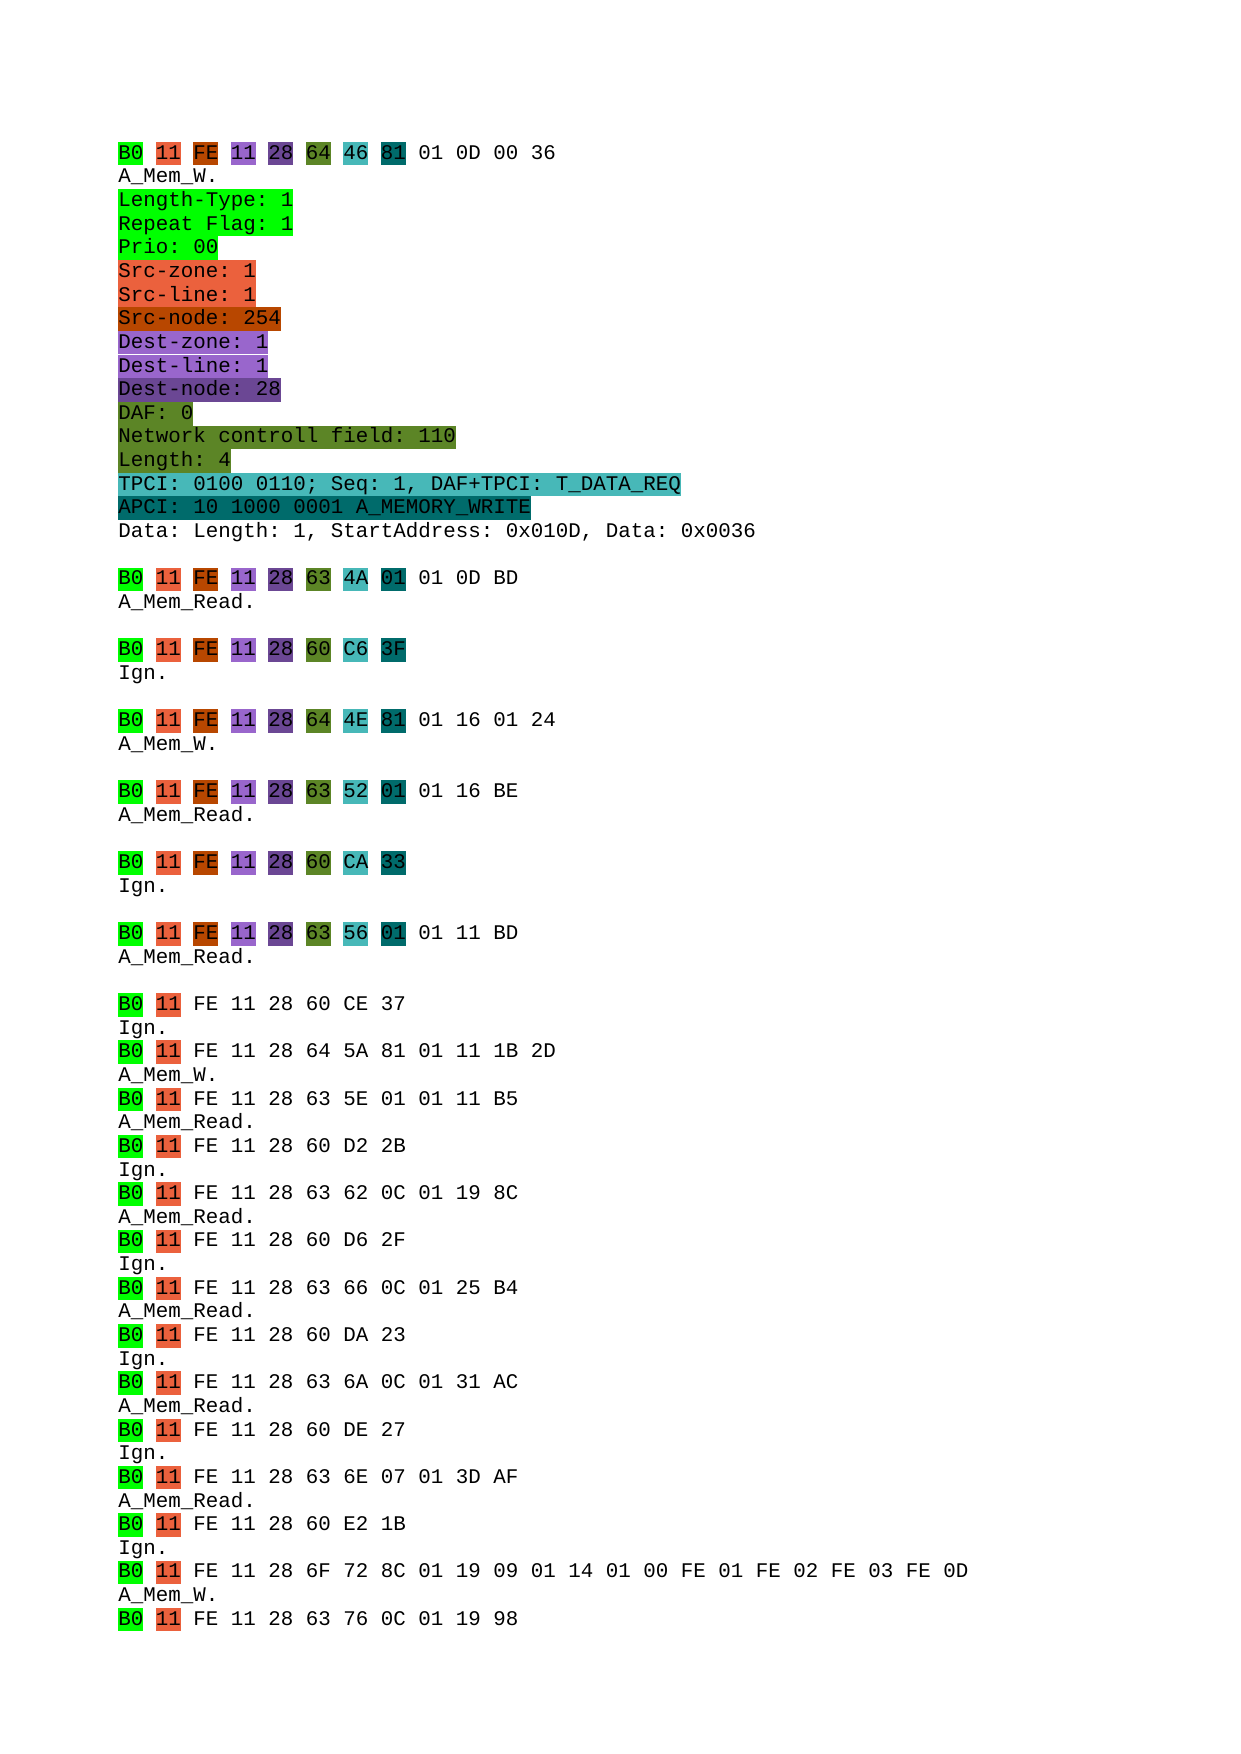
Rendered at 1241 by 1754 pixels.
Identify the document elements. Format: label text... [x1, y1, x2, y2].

text B0 11 FE 11 28 63 66 0C 01 25 B4 [118, 1277, 1122, 1300]
text Data: Length: 1, StartAddress: 0x010D, Data: 0x0036 [118, 520, 1122, 544]
text Dest-zone: 1 [118, 331, 1122, 354]
text Ign. [118, 1348, 1122, 1371]
text A_Mem_Read. [118, 1395, 1122, 1419]
text Ign. [118, 1537, 1122, 1561]
text B0 11 FE 11 28 60 D6 2F [118, 1229, 1122, 1253]
text Src-line: 1 [118, 284, 1122, 307]
text A_Mem_Read. [118, 591, 1122, 615]
text Dest-line: 1 [118, 354, 1122, 378]
text B0 11 FE 11 28 6F 72 8C 01 19 09 01 14 01 00 FE 01 FE 02 FE 03 FE 0D [118, 1561, 1122, 1584]
text B0 11 FE 11 28 63 62 0C 01 19 8C [118, 1182, 1122, 1206]
text Repeat Flag: 1 [118, 213, 1122, 236]
text B0 11 FE 11 28 63 6E 07 01 3D AF [118, 1466, 1122, 1489]
text B0 11 FE 11 28 63 5E 01 01 11 B5 [118, 1088, 1122, 1111]
text Length-Type: 1 [118, 189, 1122, 213]
text Ign. [118, 875, 1122, 898]
text A_Mem_Read. [118, 1489, 1122, 1513]
text B0 11 FE 11 28 60 CE 37 [118, 993, 1122, 1017]
text B0 11 FE 11 28 63 76 0C 01 19 98 [118, 1608, 1122, 1631]
text B0 11 FE 11 28 60 C6 3F [118, 638, 1122, 662]
text A_Mem_W. [118, 1584, 1122, 1608]
text A_Mem_Read. [118, 1300, 1122, 1324]
text B0 11 FE 11 28 60 CA 33 [118, 851, 1122, 875]
text Ign. [118, 662, 1122, 686]
text Src-node: 254 [118, 307, 1122, 331]
text A_Mem_W. [118, 165, 1122, 189]
text Ign. [118, 1017, 1122, 1040]
text Ign. [118, 1442, 1122, 1466]
text B0 11 FE 11 28 63 6A 0C 01 31 AC [118, 1371, 1122, 1395]
text A_Mem_Read. [118, 1206, 1122, 1229]
text B0 11 FE 11 28 60 DA 23 [118, 1324, 1122, 1348]
text A_Mem_W. [118, 1064, 1122, 1088]
text B0 11 FE 11 28 63 52 01 01 16 BE [118, 780, 1122, 804]
text Src-zone: 1 [118, 260, 1122, 284]
text B0 11 FE 11 28 64 4E 81 01 16 01 24 [118, 709, 1122, 733]
text B0 11 FE 11 28 63 56 01 01 11 BD [118, 922, 1122, 946]
text Dest-node: 28 [118, 378, 1122, 402]
text Network controll field: 110 [118, 426, 1122, 449]
text TPCI: 0100 0110; Seq: 1, DAF+TPCI: T_DATA_REQ [118, 473, 1122, 496]
text Length: 4 [118, 449, 1122, 473]
text B0 11 FE 11 28 63 4A 01 01 0D BD [118, 567, 1122, 591]
text Ign. [118, 1158, 1122, 1182]
text APCI: 10 1000 0001 A_MEMORY_WRITE [118, 496, 1122, 520]
text B0 11 FE 11 28 60 E2 1B [118, 1513, 1122, 1537]
text B0 11 FE 11 28 64 5A 81 01 11 1B 2D [118, 1040, 1122, 1064]
text A_Mem_Read. [118, 946, 1122, 969]
text DAF: 0 [118, 402, 1122, 426]
text B0 11 FE 11 28 60 D2 2B [118, 1135, 1122, 1158]
text B0 11 FE 11 28 60 DE 27 [118, 1419, 1122, 1442]
text Prio: 00 [118, 236, 1122, 260]
text Ign. [118, 1253, 1122, 1277]
text B0 11 FE 11 28 64 46 81 01 0D 00 36 [118, 142, 1122, 165]
text A_Mem_Read. [118, 1111, 1122, 1135]
text A_Mem_Read. [118, 804, 1122, 827]
text A_Mem_W. [118, 733, 1122, 757]
